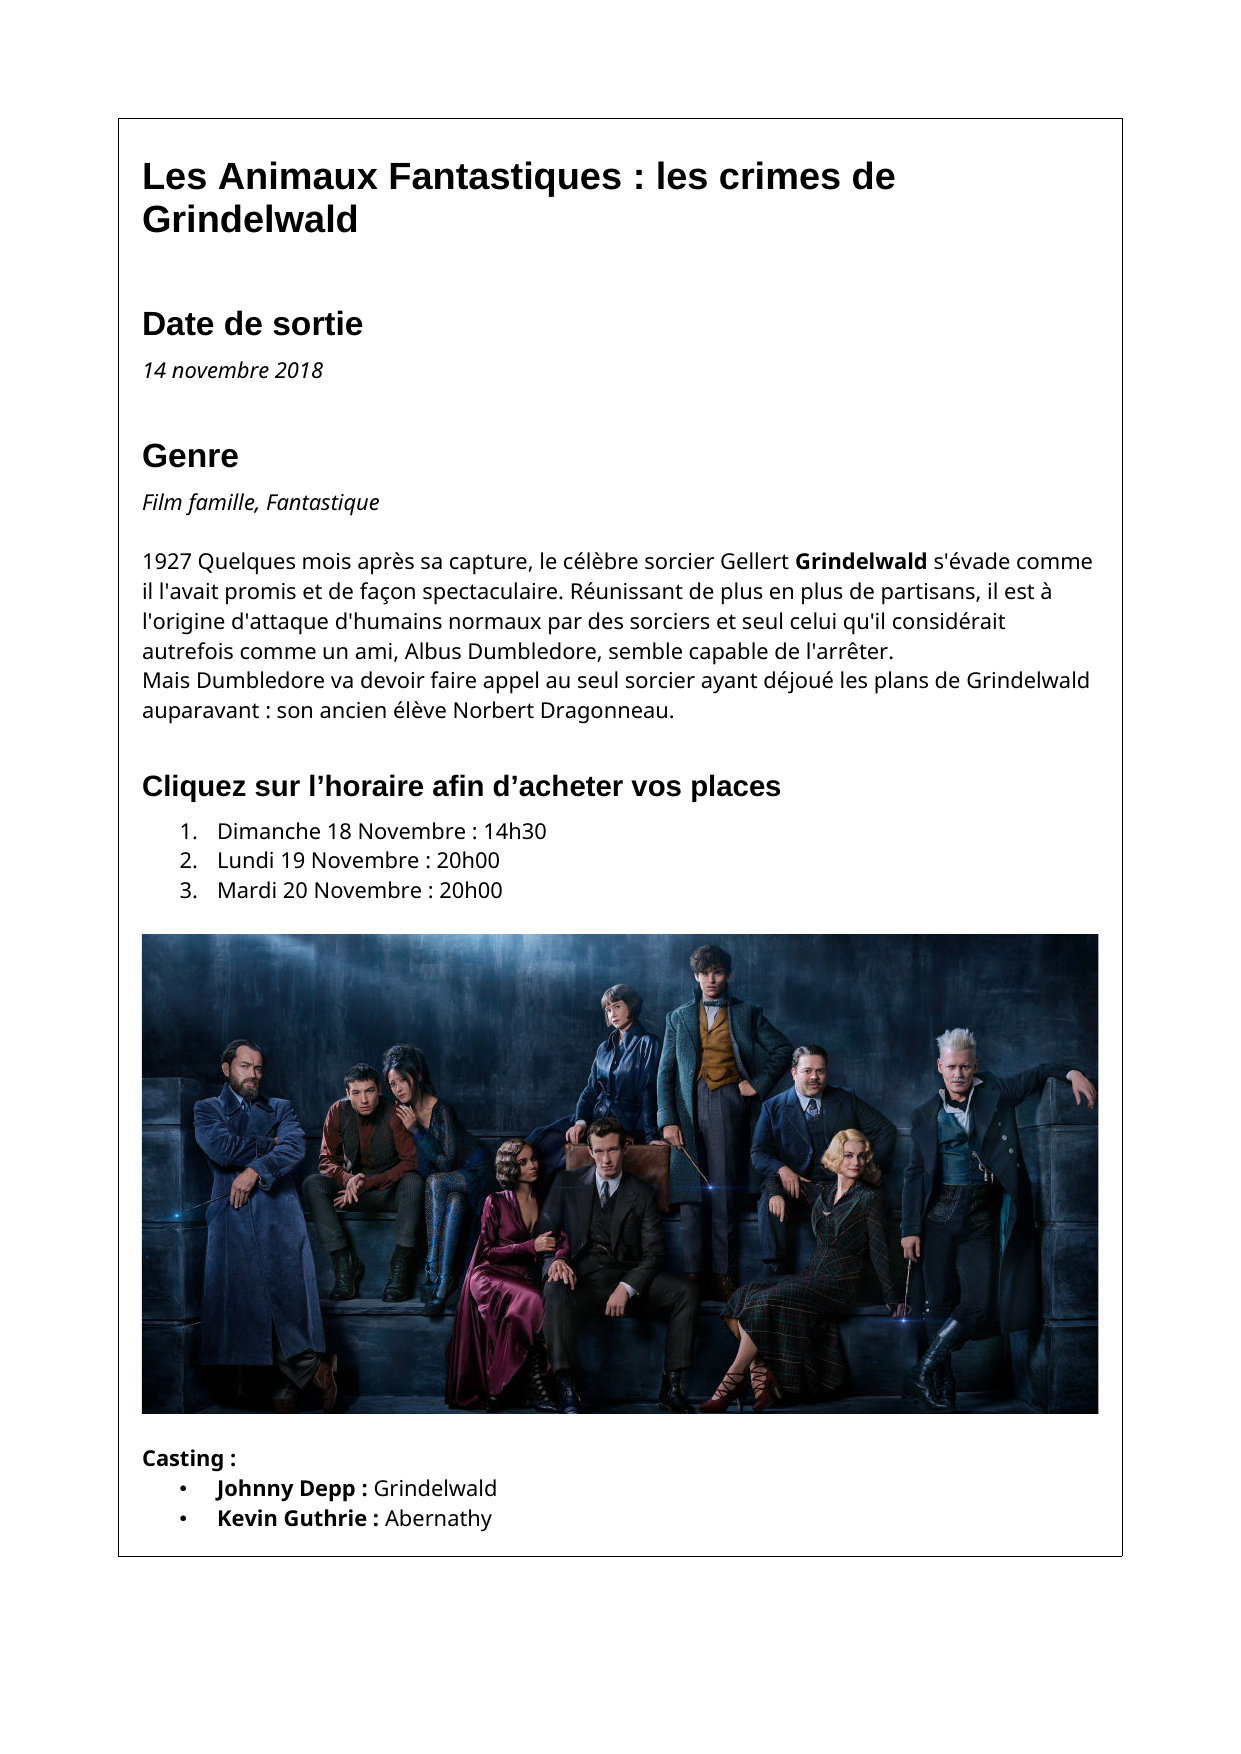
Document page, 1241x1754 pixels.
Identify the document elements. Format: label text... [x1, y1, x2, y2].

table_header Les Animaux Fantastiques : les crimes de Grindelwald Date de sortie 14 novembre 2018 Genre Film famille, Fantastique 1927 Quelques mois après sa capture, le célèbre sorcier Gellert Grindelwald s'évade comme il l'avait promis et de façon spectaculaire. Réunissant de plus en plus de partisans, il est à l'origine d'attaque d'humains normaux par des sorciers et seul celui qu'il considérait autrefois comme un ami, Albus Dumbledore, semble capable de l'arrêter. Mais Dumbledore va devoir faire appel au seul sorcier ayant déjoué les plans de Grindelwald auparavant : son ancien élève Norbert Dragonneau. Cliquez sur l’horaire afin d’acheter vos places Dimanche 18 Novembre : 14h30 Lundi 19 Novembre : 20h00 Mardi 20 Novembre : 20h00 Casting : Johnny Depp : Grindelwald Kevin Guthrie : Abernathy Wolf Roth : Spielman Jude Law : Albus Dumbledore ... [119, 119, 1122, 1556]
picture [141, 934, 1099, 1414]
